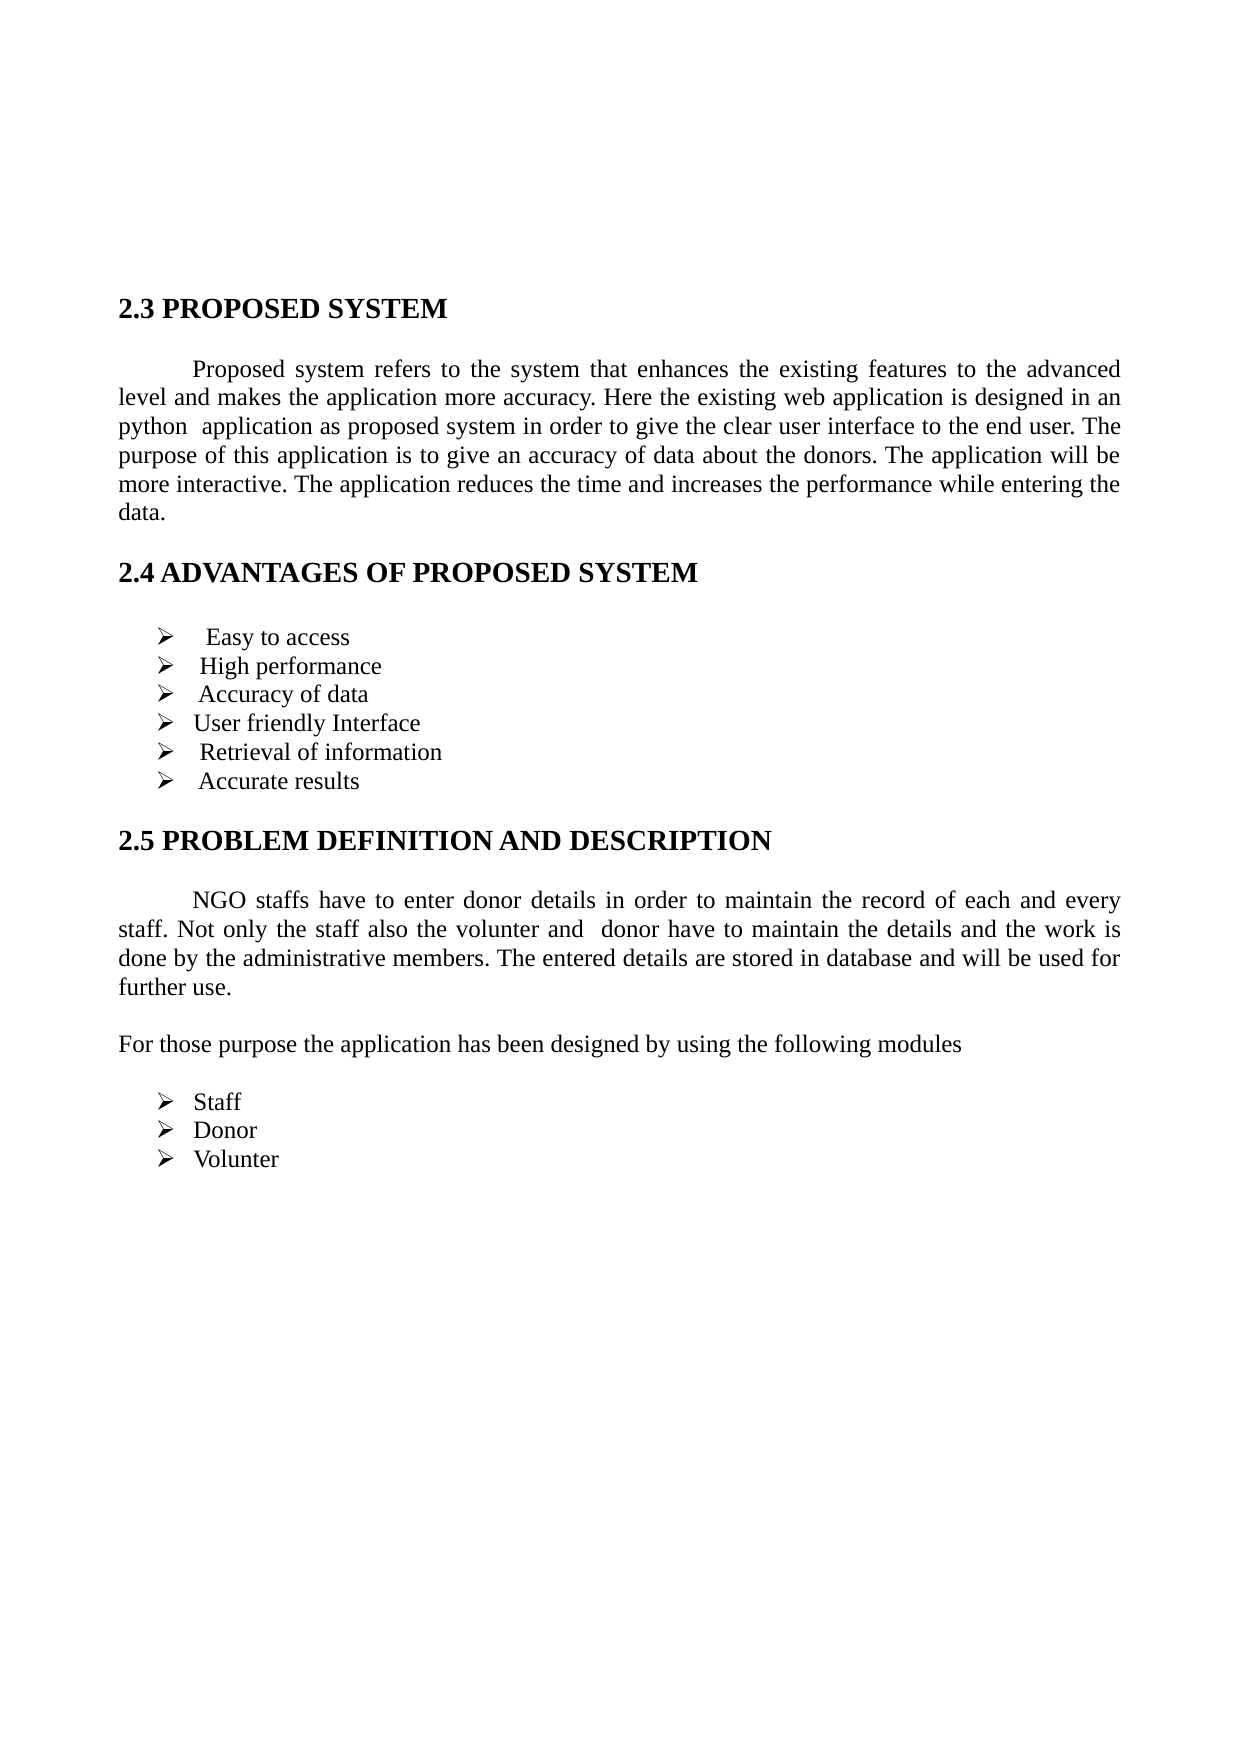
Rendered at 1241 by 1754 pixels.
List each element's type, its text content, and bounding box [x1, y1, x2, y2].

list Accuracy of data [156, 679, 1122, 708]
list Donor [156, 1116, 1122, 1144]
text 2.4 ADVANTAGES OF PROPOSED SYSTEM [118, 555, 1122, 588]
list User friendly Interface [156, 708, 1122, 737]
text 2.3 PROPOSED SYSTEM [118, 291, 1122, 325]
text Proposed system refers to the system that enhances the existing features to the advanced level and makes the application more accuracy. Here the existing web application is designed in an python application as proposed system in order to give the clear user interface to the end user. The purpose of this application is to give an accuracy of data about the donors. The application will be more interactive. The application reduces the time and increases the performance while entering the data. [118, 354, 1122, 526]
list Retrieval of information [156, 737, 1122, 766]
list Volunter [156, 1144, 1122, 1173]
text NGO staffs have to enter donor details in order to maintain the record of each and every staff. Not only the staff also the volunter and donor have to maintain the details and the work is done by the administrative members. The entered details are stored in database and will be used for further use. [118, 886, 1122, 1001]
text 2.5 PROBLEM DEFINITION AND DESCRIPTION [118, 823, 1122, 857]
list Accurate results [156, 766, 1122, 794]
list High performance [156, 651, 1122, 679]
list Staff [156, 1087, 1122, 1116]
list Easy to access [156, 622, 1122, 651]
text For those purpose the application has been designed by using the following modules [118, 1029, 1122, 1058]
